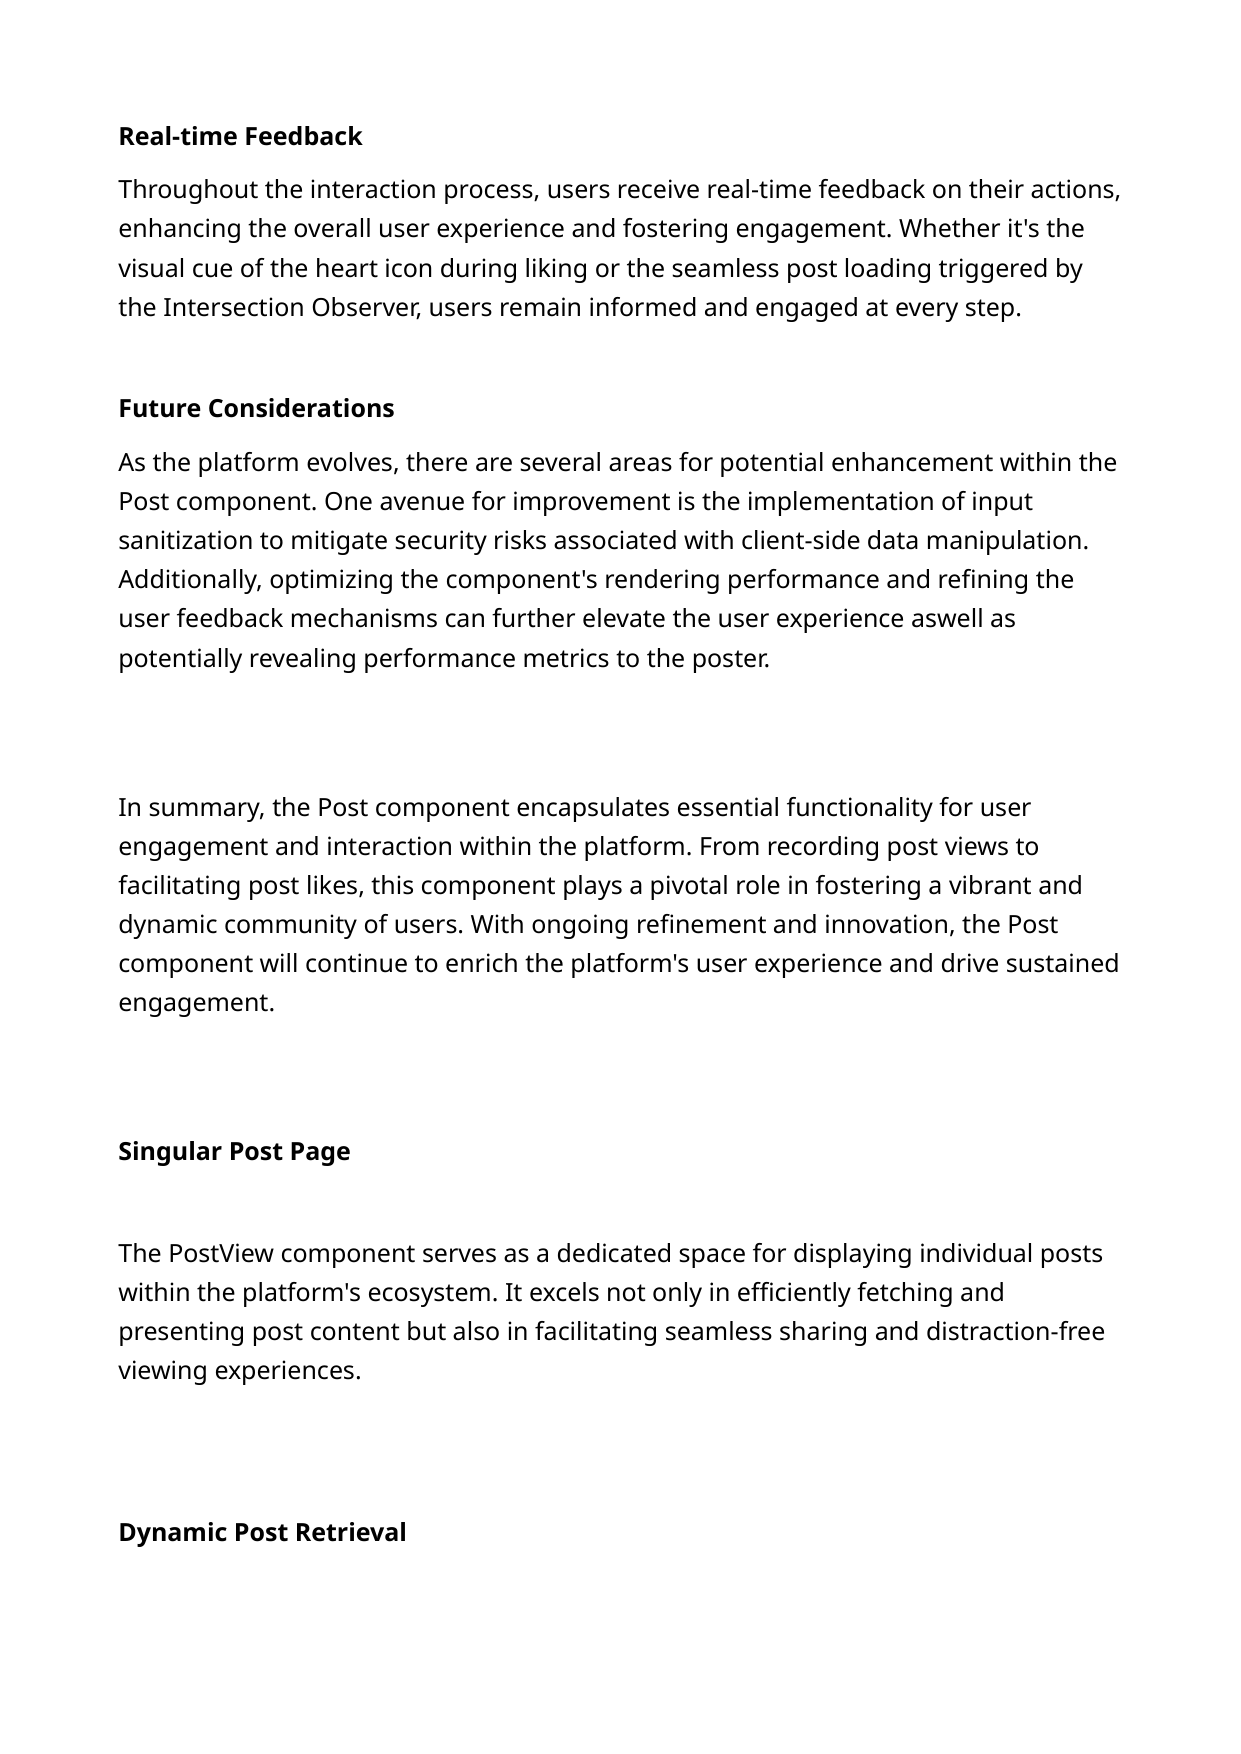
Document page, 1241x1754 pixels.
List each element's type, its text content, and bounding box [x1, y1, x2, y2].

text Real-time Feedback [118, 118, 1122, 152]
text As the platform evolves, there are several areas for potential enhancement within the Post component. One avenue for improvement is the implementation of input sanitization to mitigate security risks associated with client-side data manipulation. Additionally, optimizing the component's rendering performance and refining the user feedback mechanisms can further elevate the user experience aswell as potentially revealing performance metrics to the poster. [118, 444, 1122, 674]
text Future Considerations [118, 391, 1122, 425]
text In summary, the Post component encapsulates essential functionality for user engagement and interaction within the platform. From recording post views to facilitating post likes, this component plays a pivotal role in fostering a vibrant and dynamic community of users. With ongoing refinement and innovation, the Post component will continue to enrich the platform's user experience and drive sustained engagement. [118, 789, 1122, 1019]
text Singular Post Page [118, 1134, 1122, 1168]
text Throughout the interaction process, users receive real-time feedback on their actions, enhancing the overall user experience and fostering engagement. Whether it's the visual cue of the heart icon during liking or the seamless post loading triggered by the Intersection Observer, users remain informed and engaged at every step. [118, 172, 1122, 323]
text Dynamic Post Retrieval [118, 1514, 1122, 1548]
text The PostView component serves as a dedicated space for displaying individual posts within the platform's ecosystem. It excels not only in efficiently fetching and presenting post content but also in facilitating seamless sharing and distraction-free viewing experiences. [118, 1235, 1122, 1387]
